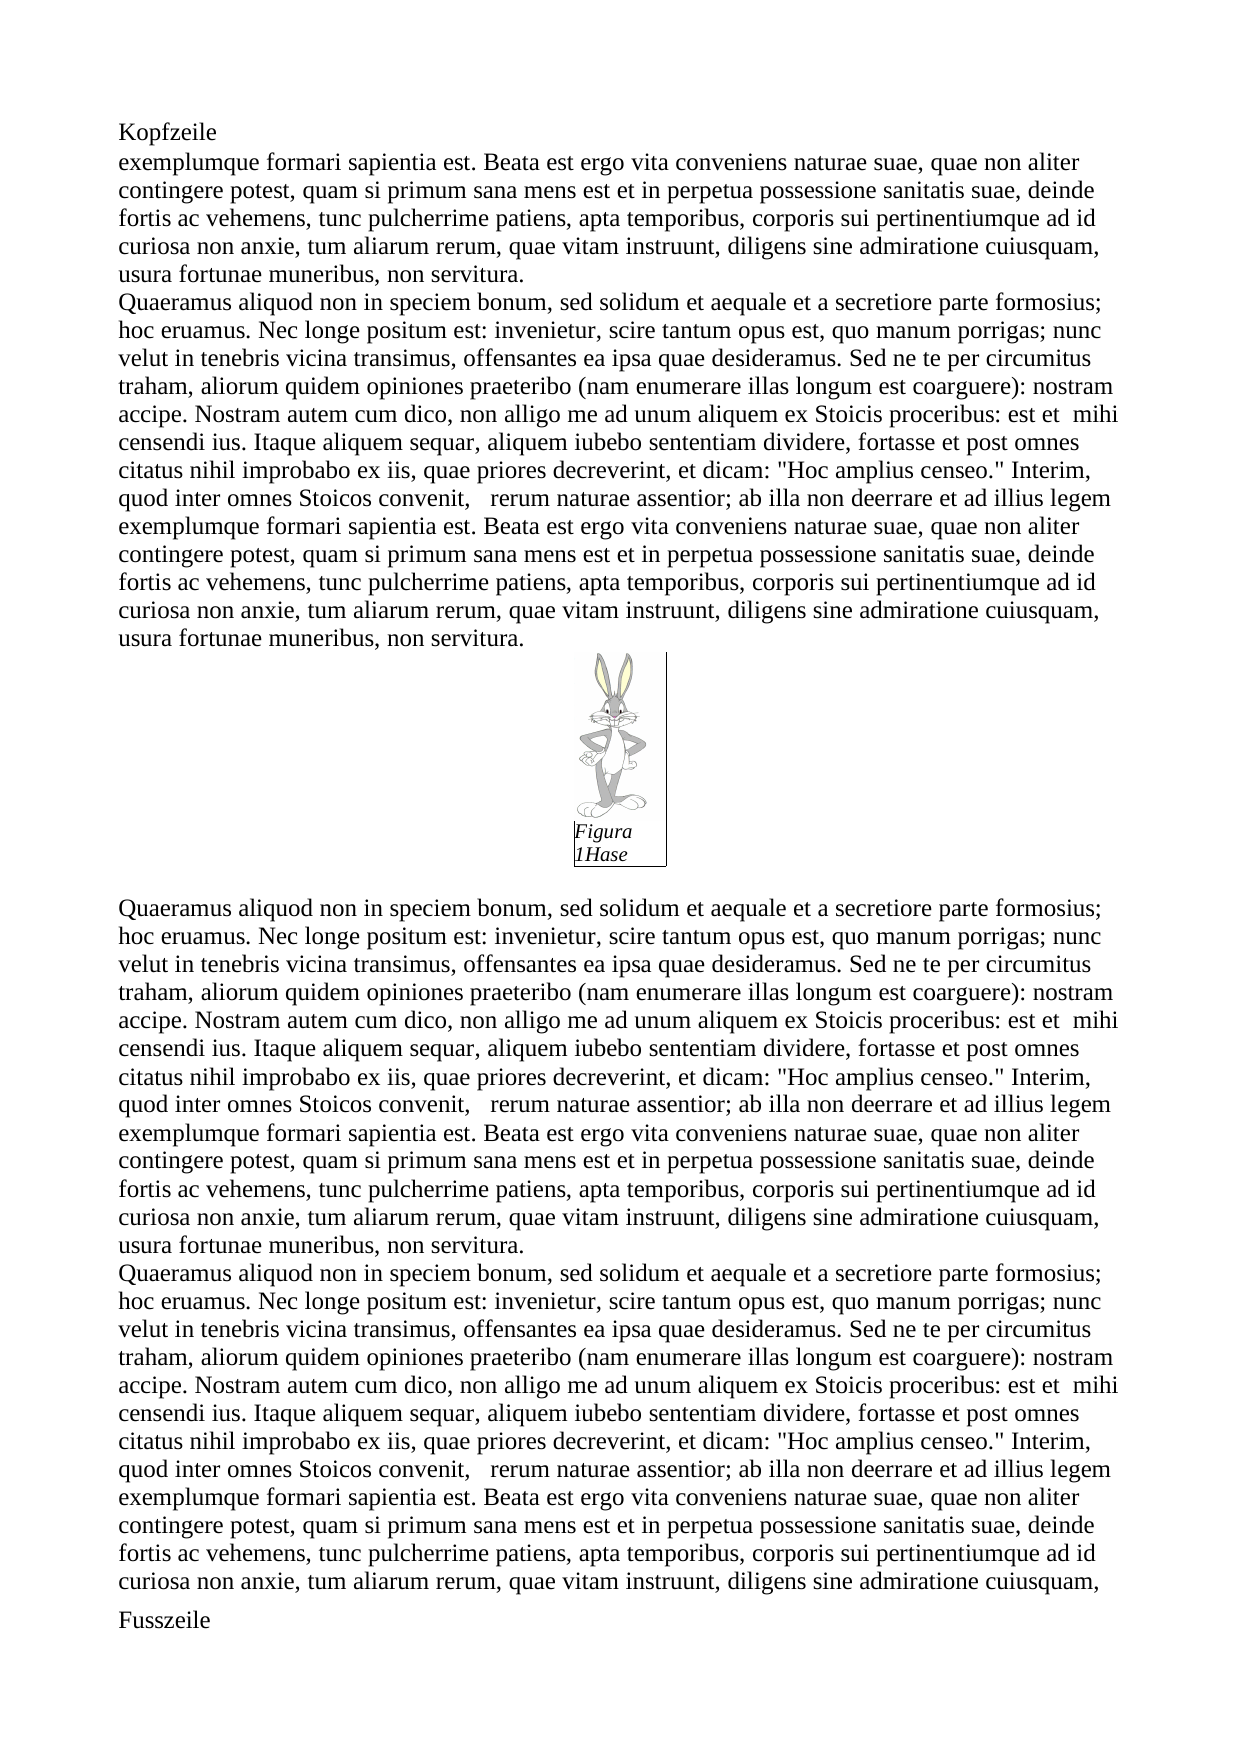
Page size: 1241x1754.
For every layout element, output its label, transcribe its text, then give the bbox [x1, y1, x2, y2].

text Figura 1Hase [575, 821, 666, 866]
text Quaeramus aliquod non in speciem bonum, sed solidum et aequale et a secretiore parte formosius; hoc eruamus. Nec longe positum est: invenietur, scire tantum opus est, quo manum porrigas; nunc velut in tenebris vicina transimus, offensantes ea ipsa quae desideramus. Sed ne te per circumitus traham, aliorum quidem opiniones praeteribo (nam enumerare illas longum est coarguere): nostram accipe. Nostram autem cum dico, non alligo me ad unum aliquem ex Stoicis proceribus: est et mihi censendi ius. Itaque aliquem sequar, aliquem iubebo sententiam dividere, fortasse et post omnes citatus nihil improbabo ex iis, quae priores decreverint, et dicam: "Hoc amplius censeo." Interim, quod inter omnes Stoicos convenit, rerum naturae assentior; ab illa non deerrare et ad illius legem exemplumque formari sapientia est. Beata est ergo vita conveniens naturae suae, quae non aliter contingere potest, quam si primum sana mens est et in perpetua possessione sanitatis suae, deinde fortis ac vehemens, tunc pulcherrime patiens, apta temporibus, corporis sui pertinentiumque ad id curiosa non anxie, tum aliarum rerum, quae vitam instruunt, diligens sine admiratione cuiusquam, usura fortunae muneribus, non servitura. [118, 288, 1122, 652]
text exemplumque formari sapientia est. Beata est ergo vita conveniens naturae suae, quae non aliter contingere potest, quam si primum sana mens est et in perpetua possessione sanitatis suae, deinde fortis ac vehemens, tunc pulcherrime patiens, apta temporibus, corporis sui pertinentiumque ad id curiosa non anxie, tum aliarum rerum, quae vitam instruunt, diligens sine admiratione cuiusquam, usura fortunae muneribus, non servitura. [118, 148, 1122, 288]
text Quaeramus aliquod non in speciem bonum, sed solidum et aequale et a secretiore parte formosius; hoc eruamus. Nec longe positum est: invenietur, scire tantum opus est, quo manum porrigas; nunc velut in tenebris vicina transimus, offensantes ea ipsa quae desideramus. Sed ne te per circumitus traham, aliorum quidem opiniones praeteribo (nam enumerare illas longum est coarguere): nostram accipe. Nostram autem cum dico, non alligo me ad unum aliquem ex Stoicis proceribus: est et mihi censendi ius. Itaque aliquem sequar, aliquem iubebo sententiam dividere, fortasse et post omnes citatus nihil improbabo ex iis, quae priores decreverint, et dicam: "Hoc amplius censeo." Interim, quod inter omnes Stoicos convenit, rerum naturae assentior; ab illa non deerrare et ad illius legem exemplumque formari sapientia est. Beata est ergo vita conveniens naturae suae, quae non aliter contingere potest, quam si primum sana mens est et in perpetua possessione sanitatis suae, deinde fortis ac vehemens, tunc pulcherrime patiens, apta temporibus, corporis sui pertinentiumque ad id curiosa non anxie, tum aliarum rerum, quae vitam instruunt, diligens sine admiratione cuiusquam, [118, 1258, 1122, 1595]
picture [574, 652, 666, 821]
text Quaeramus aliquod non in speciem bonum, sed solidum et aequale et a secretiore parte formosius; hoc eruamus. Nec longe positum est: invenietur, scire tantum opus est, quo manum porrigas; nunc velut in tenebris vicina transimus, offensantes ea ipsa quae desideramus. Sed ne te per circumitus traham, aliorum quidem opiniones praeteribo (nam enumerare illas longum est coarguere): nostram accipe. Nostram autem cum dico, non alligo me ad unum aliquem ex Stoicis proceribus: est et mihi censendi ius. Itaque aliquem sequar, aliquem iubebo sententiam dividere, fortasse et post omnes citatus nihil improbabo ex iis, quae priores decreverint, et dicam: "Hoc amplius censeo." Interim, quod inter omnes Stoicos convenit, rerum naturae assentior; ab illa non deerrare et ad illius legem exemplumque formari sapientia est. Beata est ergo vita conveniens naturae suae, quae non aliter contingere potest, quam si primum sana mens est et in perpetua possessione sanitatis suae, deinde fortis ac vehemens, tunc pulcherrime patiens, apta temporibus, corporis sui pertinentiumque ad id curiosa non anxie, tum aliarum rerum, quae vitam instruunt, diligens sine admiratione cuiusquam, usura fortunae muneribus, non servitura. [118, 894, 1122, 1258]
